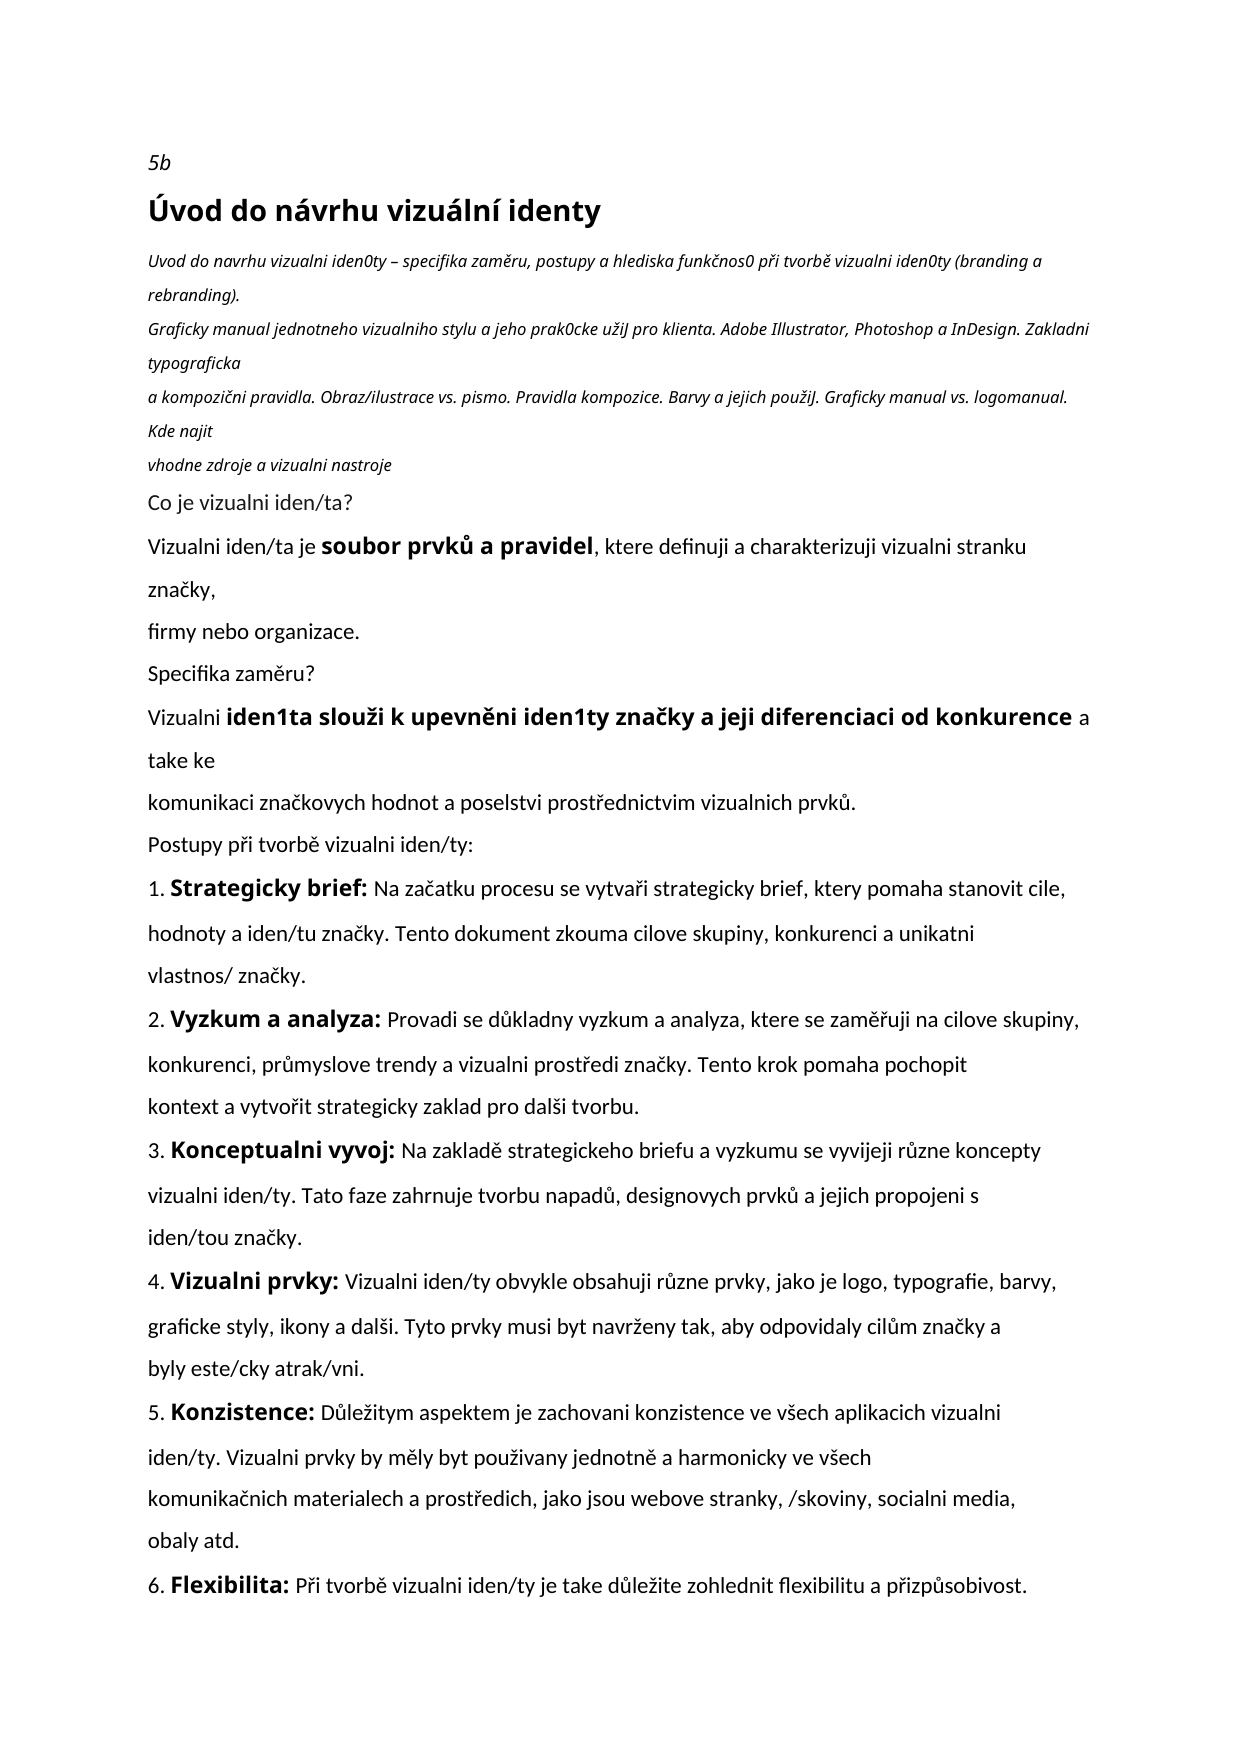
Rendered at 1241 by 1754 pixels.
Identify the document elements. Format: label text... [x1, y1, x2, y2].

text vhodne zdroje a vizualni nastroje [148, 454, 1093, 477]
text hodnoty a iden/tu značky. Tento dokument zkouma cilove skupiny, konkurenci a unikatni [148, 919, 1093, 947]
text 2. Vyzkum a analyza: Provadi se důkladny vyzkum a analyza, ktere se zaměřuji na cilove skupiny, [148, 1003, 1093, 1034]
text Vizualni iden1ta slouži k upevněni iden1ty značky a jeji diferenciaci od konkurence a take ke [148, 701, 1093, 774]
text kontext a vytvořit strategicky zaklad pro dalši tvorbu. [148, 1092, 1093, 1120]
text Uvod do navrhu vizualni iden0ty – specifika zaměru, postupy a hlediska funkčnos0 při tvorbě vizualni iden0ty (branding a rebranding). [148, 250, 1093, 306]
text Graficky manual jednotneho vizualniho stylu a jeho prak0cke užiJ pro klienta. Adobe Illustrator, Photoshop a InDesign. Zakladni typograficka [148, 318, 1093, 374]
text Co je vizualni iden/ta? [148, 488, 1093, 516]
text iden/tou značky. [148, 1223, 1093, 1251]
text vlastnos/ značky. [148, 961, 1093, 989]
text Úvod do návrhu vizuální identy [148, 190, 1093, 230]
text graficke styly, ikony a dalši. Tyto prvky musi byt navrženy tak, aby odpovidaly cilům značky a [148, 1312, 1093, 1340]
text Postupy při tvorbě vizualni iden/ty: [148, 830, 1093, 858]
text a kompozični pravidla. Obraz/ilustrace vs. pismo. Pravidla kompozice. Barvy a jejich použiJ. Graficky manual vs. logomanual. Kde najit [148, 386, 1093, 443]
text 1. Strategicky brief: Na začatku procesu se vytvaři strategicky brief, ktery pomaha stanovit cile, [148, 872, 1093, 904]
text 5. Konzistence: Důležitym aspektem je zachovani konzistence ve všech aplikacich vizualni [148, 1396, 1093, 1427]
text 4. Vizualni prvky: Vizualni iden/ty obvykle obsahuji různe prvky, jako je logo, typografie, barvy, [148, 1265, 1093, 1296]
text komunikačnich materialech a prostředich, jako jsou webove stranky, /skoviny, socialni media, [148, 1484, 1093, 1513]
text vizualni iden/ty. Tato faze zahrnuje tvorbu napadů, designovych prvků a jejich propojeni s [148, 1181, 1093, 1209]
text byly este/cky atrak/vni. [148, 1354, 1093, 1382]
text komunikaci značkovych hodnot a poselstvi prostřednictvim vizualnich prvků. [148, 788, 1093, 816]
text Vizualni iden/ta je soubor prvků a pravidel, ktere definuji a charakterizuji vizualni stranku značky, [148, 530, 1093, 603]
text Specifika zaměru? [148, 659, 1093, 687]
text 3. Konceptualni vyvoj: Na zakladě strategickeho briefu a vyzkumu se vyvijeji různe koncepty [148, 1134, 1093, 1165]
text iden/ty. Vizualni prvky by měly byt použivany jednotně a harmonicky ve všech [148, 1443, 1093, 1471]
text konkurenci, průmyslove trendy a vizualni prostředi značky. Tento krok pomaha pochopit [148, 1050, 1093, 1078]
text firmy nebo organizace. [148, 617, 1093, 645]
text 5b [148, 148, 1093, 176]
text 6. Flexibilita: Při tvorbě vizualni iden/ty je take důležite zohlednit flexibilitu a přizpůsobivost. [148, 1568, 1093, 1600]
text obaly atd. [148, 1527, 1093, 1554]
